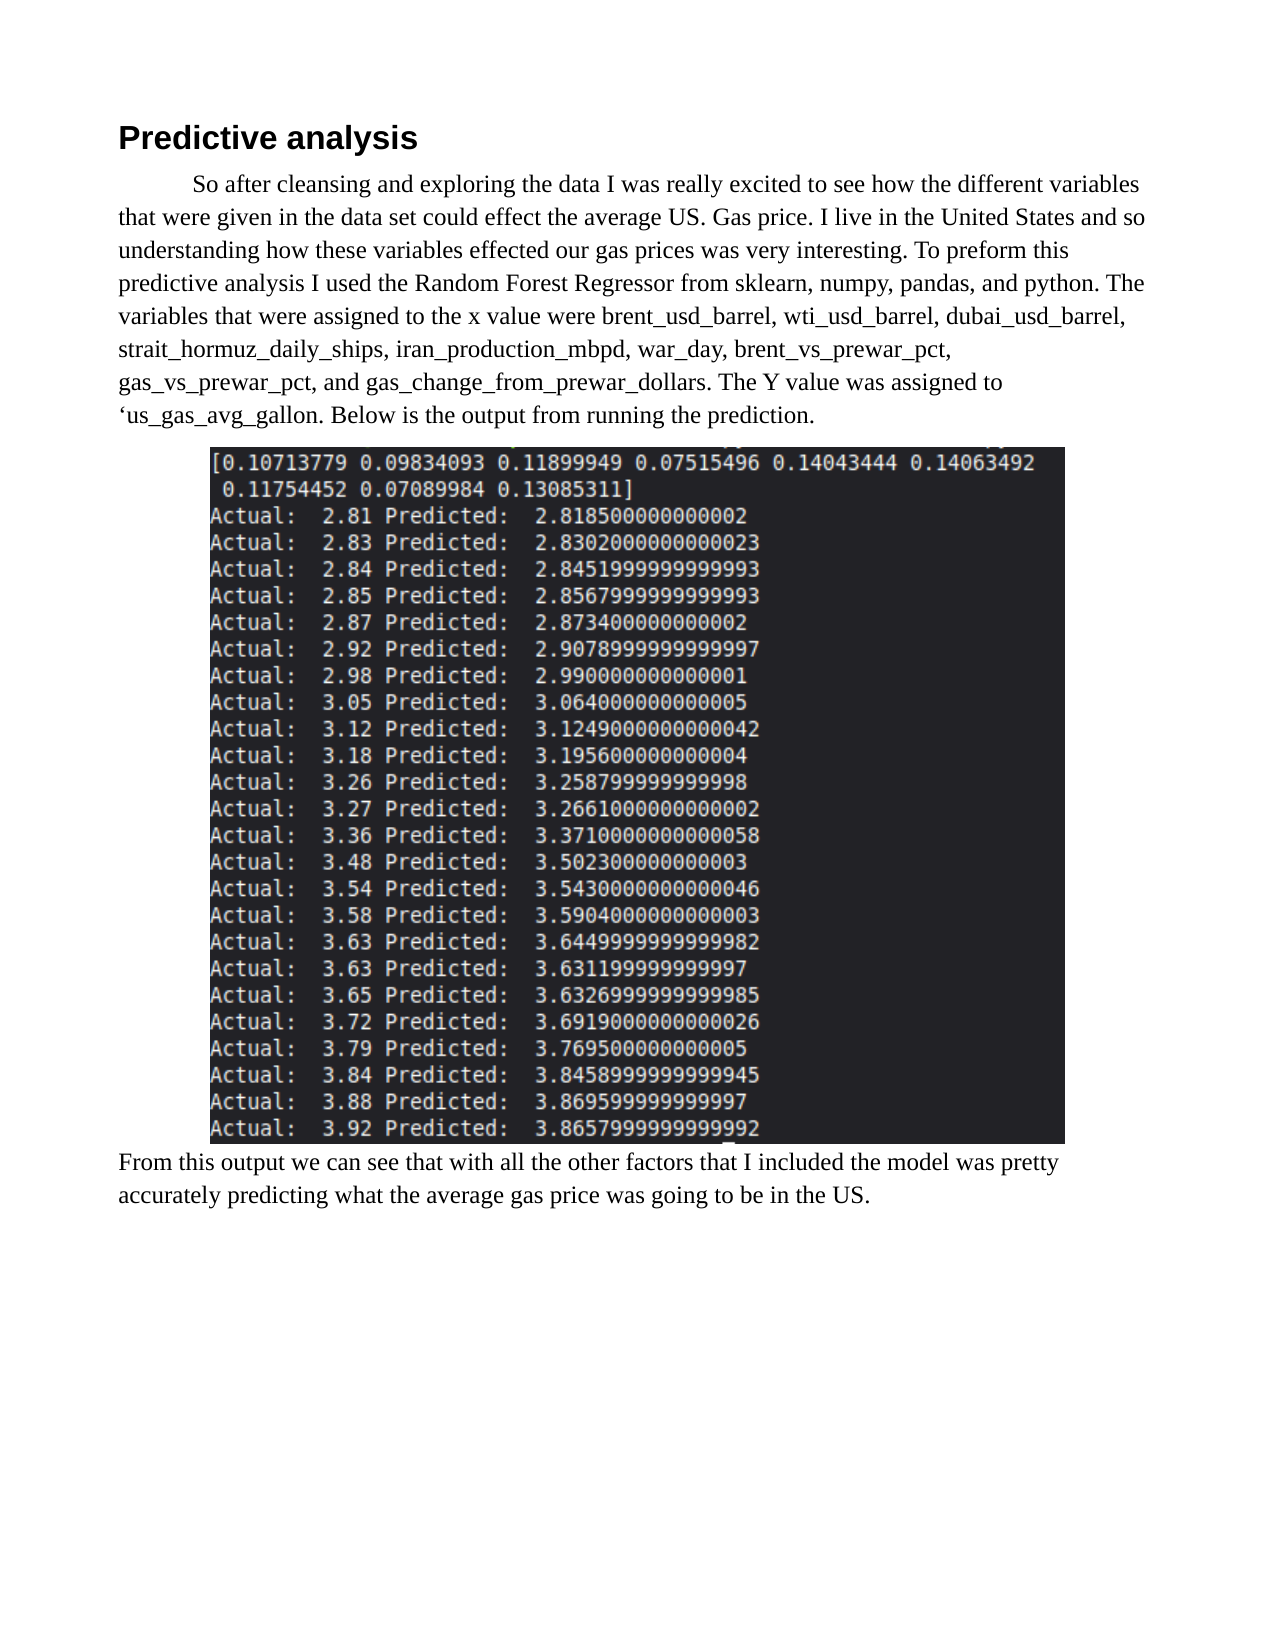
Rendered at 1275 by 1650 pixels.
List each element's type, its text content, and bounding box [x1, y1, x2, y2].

text From this output we can see that with all the other factors that I included the model was pretty accurately predicting what the average gas price was going to be in the US. [118, 448, 1157, 1209]
subtitle Predictive analysis [118, 118, 1157, 157]
picture [210, 447, 1065, 1144]
text So after cleansing and exploring the data I was really excited to see how the different variables that were given in the data set could effect the average US. Gas price. I live in the United States and so understanding how these variables effected our gas prices was very interesting. To preform this predictive analysis I used the Random Forest Regressor from sklearn, numpy, pandas, and python. The variables that were assigned to the x value were brent_usd_barrel, wti_usd_barrel, dubai_usd_barrel, strait_hormuz_daily_ships, iran_production_mbpd, war_day, brent_vs_prewar_pct, gas_vs_prewar_pct, and gas_change_from_prewar_dollars. The Y value was assigned to ‘us_gas_avg_gallon. Below is the output from running the prediction. [118, 169, 1157, 429]
